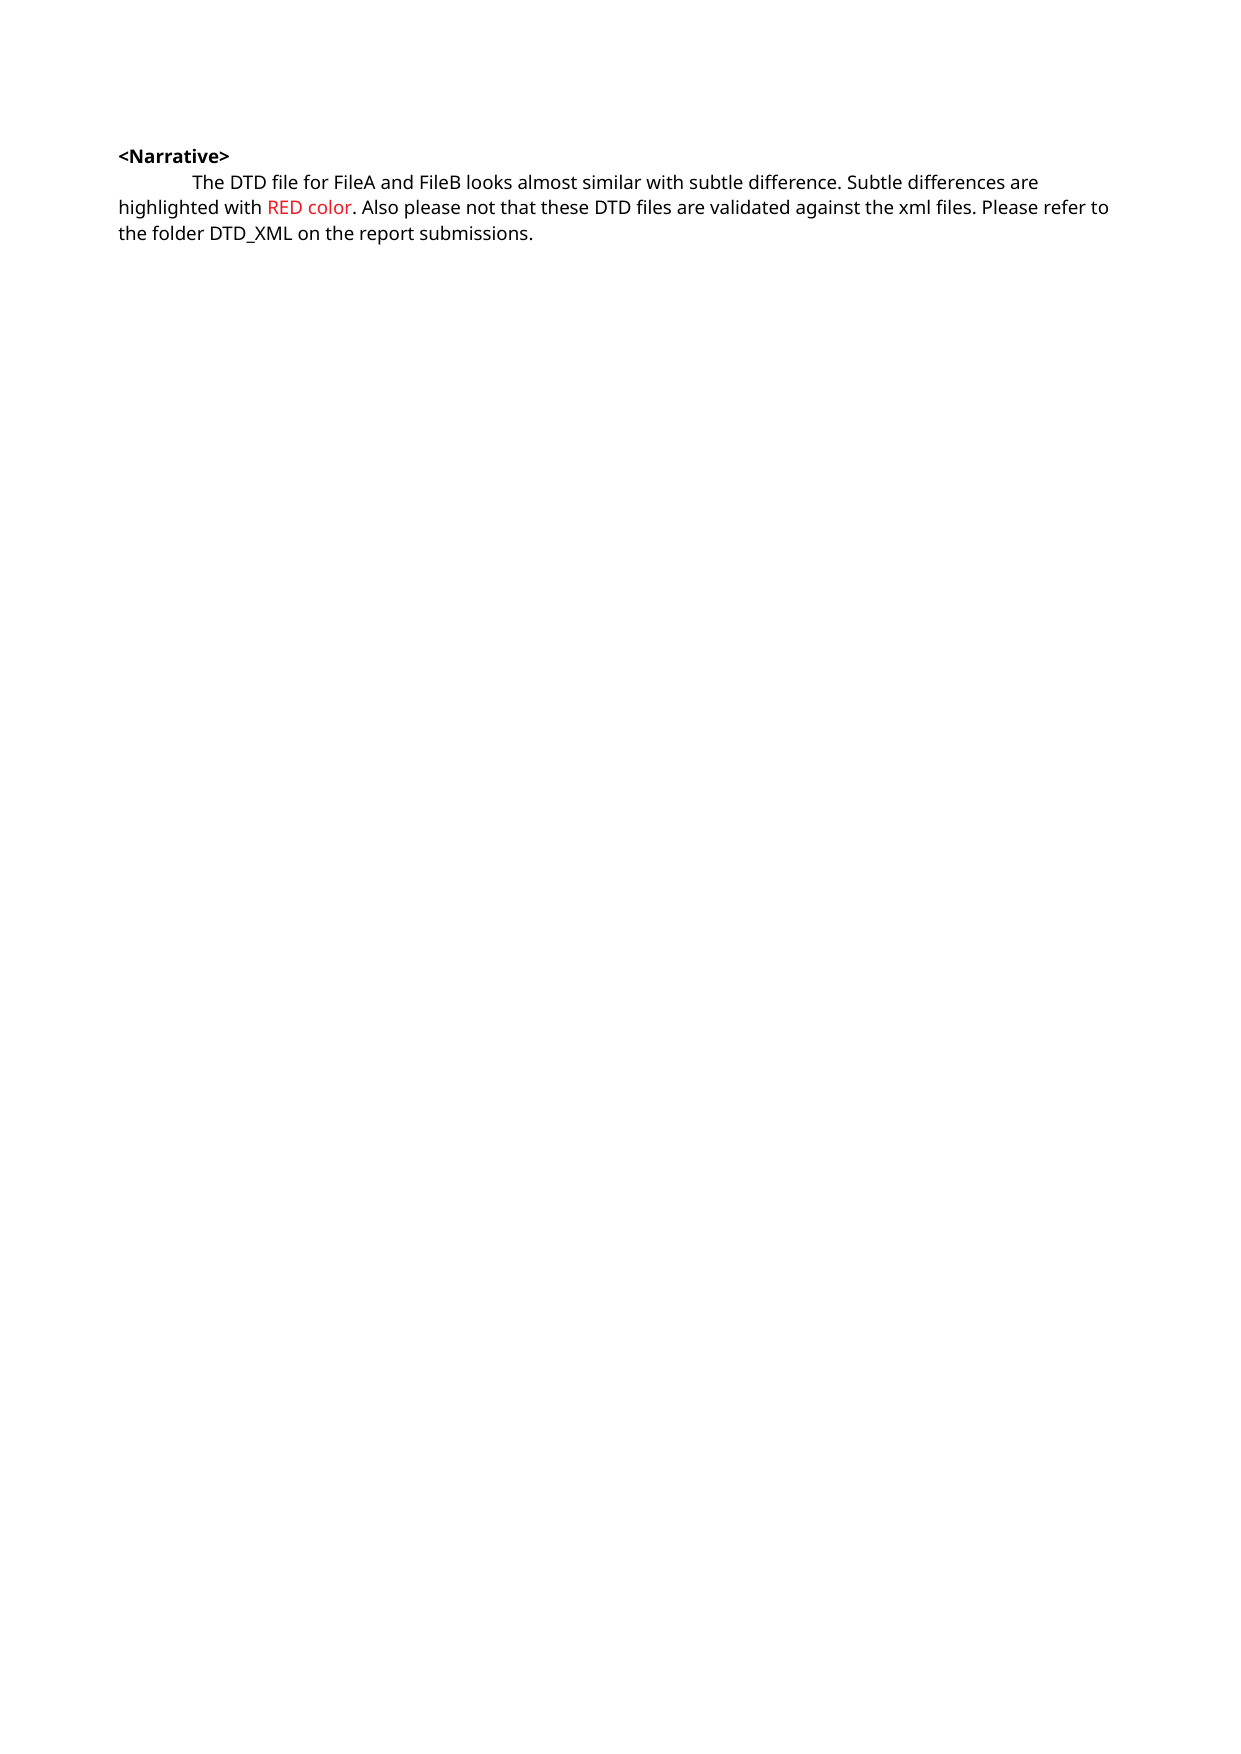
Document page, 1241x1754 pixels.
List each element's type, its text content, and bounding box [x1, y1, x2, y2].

text <Narrative> [118, 144, 1122, 169]
text The DTD file for FileA and FileB looks almost similar with subtle difference. Subtle differences are highlighted with RED color. Also please not that these DTD files are validated against the xml files. Please refer to the folder DTD_XML on the report submissions. [118, 169, 1122, 246]
